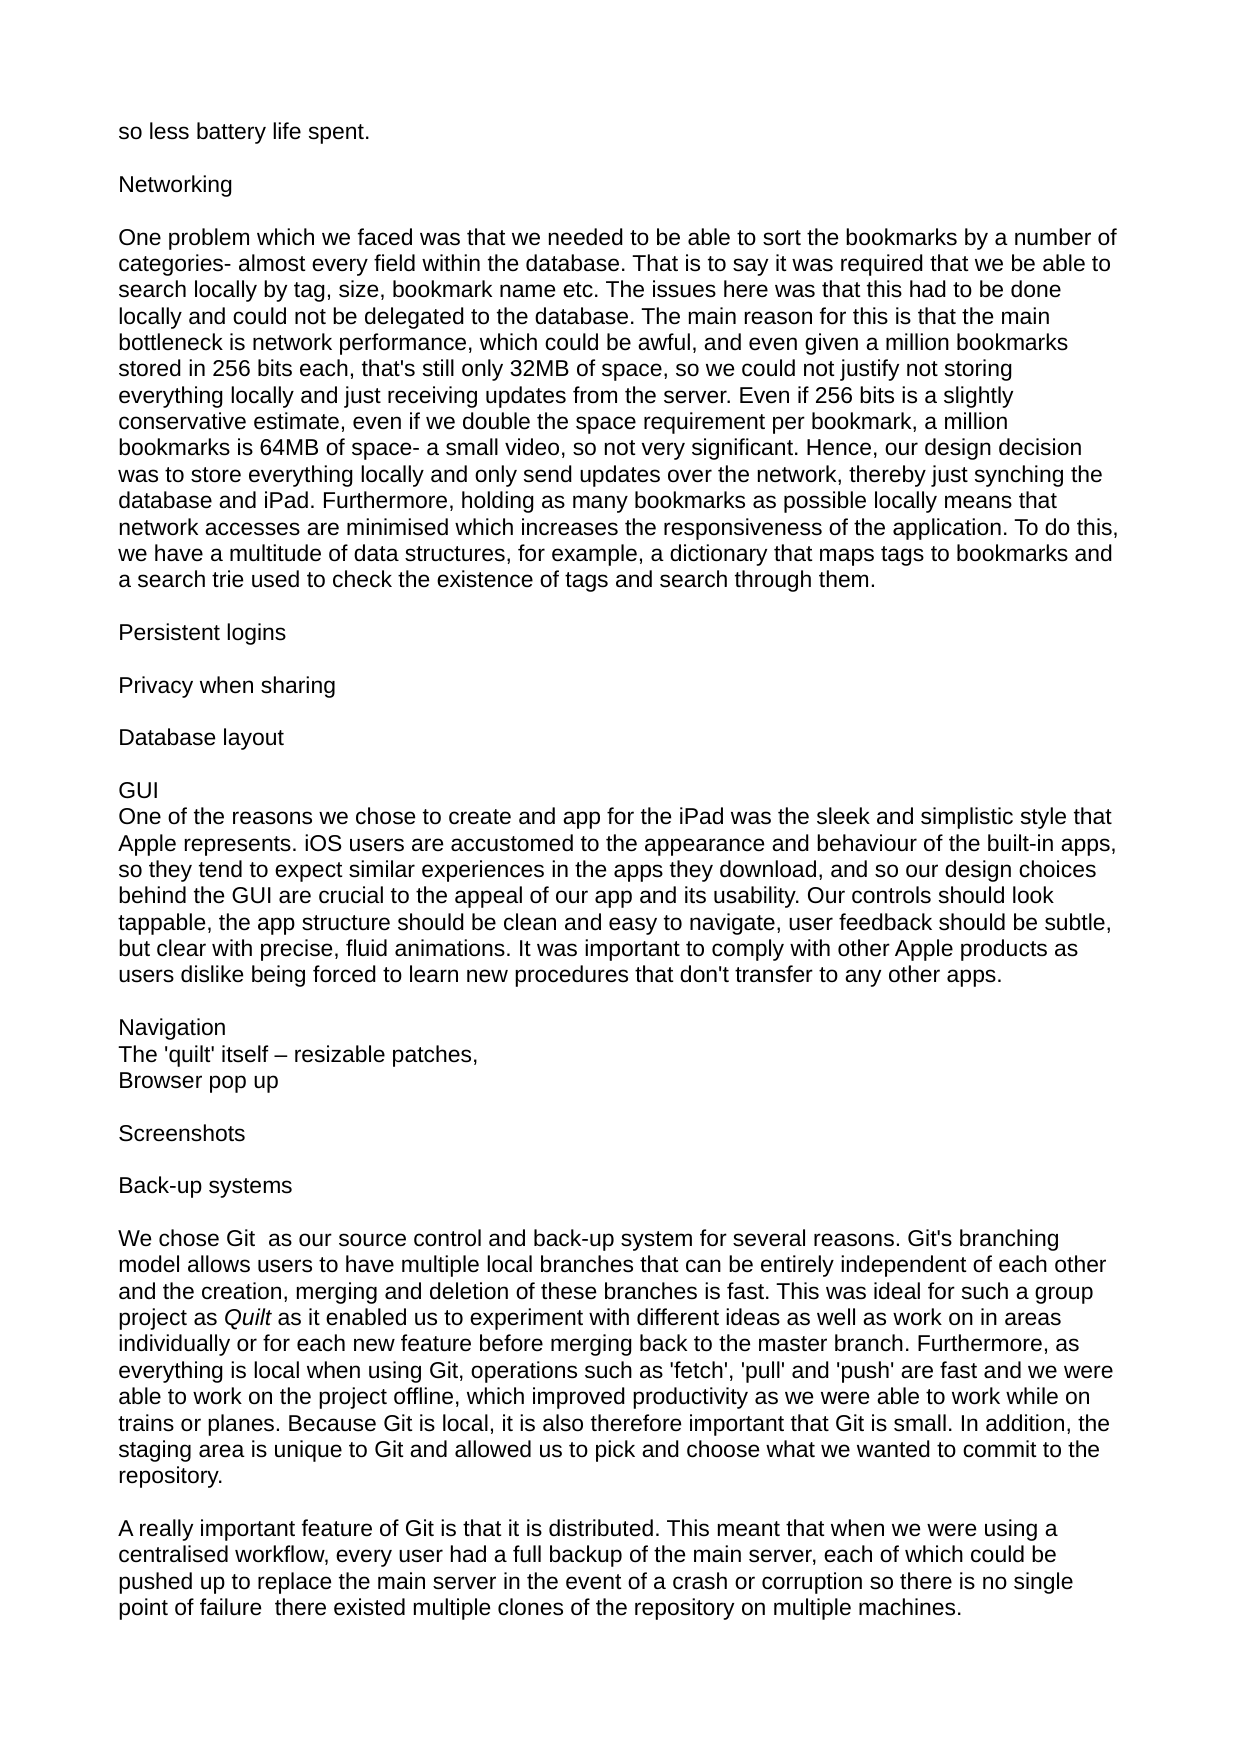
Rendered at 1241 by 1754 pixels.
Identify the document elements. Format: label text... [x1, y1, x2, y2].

text Navigation [118, 1014, 1122, 1041]
text One of the reasons we chose to create and app for the iPad was the sleek and simplistic style that Apple represents. iOS users are accustomed to the appearance and behaviour of the built-in apps, so they tend to expect similar experiences in the apps they download, and so our design choices behind the GUI are crucial to the appeal of our app and its usability. Our controls should look tappable, the app structure should be clean and easy to navigate, user feedback should be subtle, but clear with precise, fluid animations. It was important to comply with other Apple products as users dislike being forced to learn new procedures that don't transfer to any other apps. [118, 803, 1122, 988]
text Browser pop up [118, 1067, 1122, 1093]
text Privacy when sharing [118, 672, 1122, 698]
text One problem which we faced was that we needed to be able to sort the bookmarks by a number of categories- almost every field within the database. That is to say it was required that we be able to search locally by tag, size, bookmark name etc. The issues here was that this had to be done locally and could not be delegated to the database. The main reason for this is that the main bottleneck is network performance, which could be awful, and even given a million bookmarks stored in 256 bits each, that's still only 32MB of space, so we could not justify not storing everything locally and just receiving updates from the server. Even if 256 bits is a slightly conservative estimate, even if we double the space requirement per bookmark, a million bookmarks is 64MB of space- a small video, so not very significant. Hence, our design decision was to store everything locally and only send updates over the network, thereby just synching the database and iPad. Furthermore, holding as many bookmarks as possible locally means that network accesses are minimised which increases the responsiveness of the application. To do this, we have a multitude of data structures, for example, a dictionary that maps tags to bookmarks and a search trie used to check the existence of tags and search through them. [118, 223, 1122, 592]
text GUI [118, 777, 1122, 803]
text The 'quilt' itself – resizable patches, [118, 1041, 1122, 1067]
text Back-up systems [118, 1172, 1122, 1199]
text Database layout [118, 724, 1122, 751]
text A really important feature of Git is that it is distributed. This meant that when we were using a centralised workflow, every user had a full backup of the main server, each of which could be pushed up to replace the main server in the event of a crash or corruption so there is no single point of failure there existed multiple clones of the repository on multiple machines. [118, 1515, 1122, 1620]
text Networking [118, 171, 1122, 197]
text Screenshots [118, 1119, 1122, 1146]
text Persistent logins [118, 619, 1122, 645]
text so less battery life spent. [118, 118, 1122, 144]
text We chose Git as our source control and back-up system for several reasons. Git's branching model allows users to have multiple local branches that can be entirely independent of each other and the creation, merging and deletion of these branches is fast. This was ideal for such a group project as Quilt as it enabled us to experiment with different ideas as well as work on in areas individually or for each new feature before merging back to the master branch. Furthermore, as everything is local when using Git, operations such as 'fetch', 'pull' and 'push' are fast and we were able to work on the project offline, which improved productivity as we were able to work while on trains or planes. Because Git is local, it is also therefore important that Git is small. In addition, the staging area is unique to Git and allowed us to pick and choose what we wanted to commit to the repository. [118, 1225, 1122, 1488]
